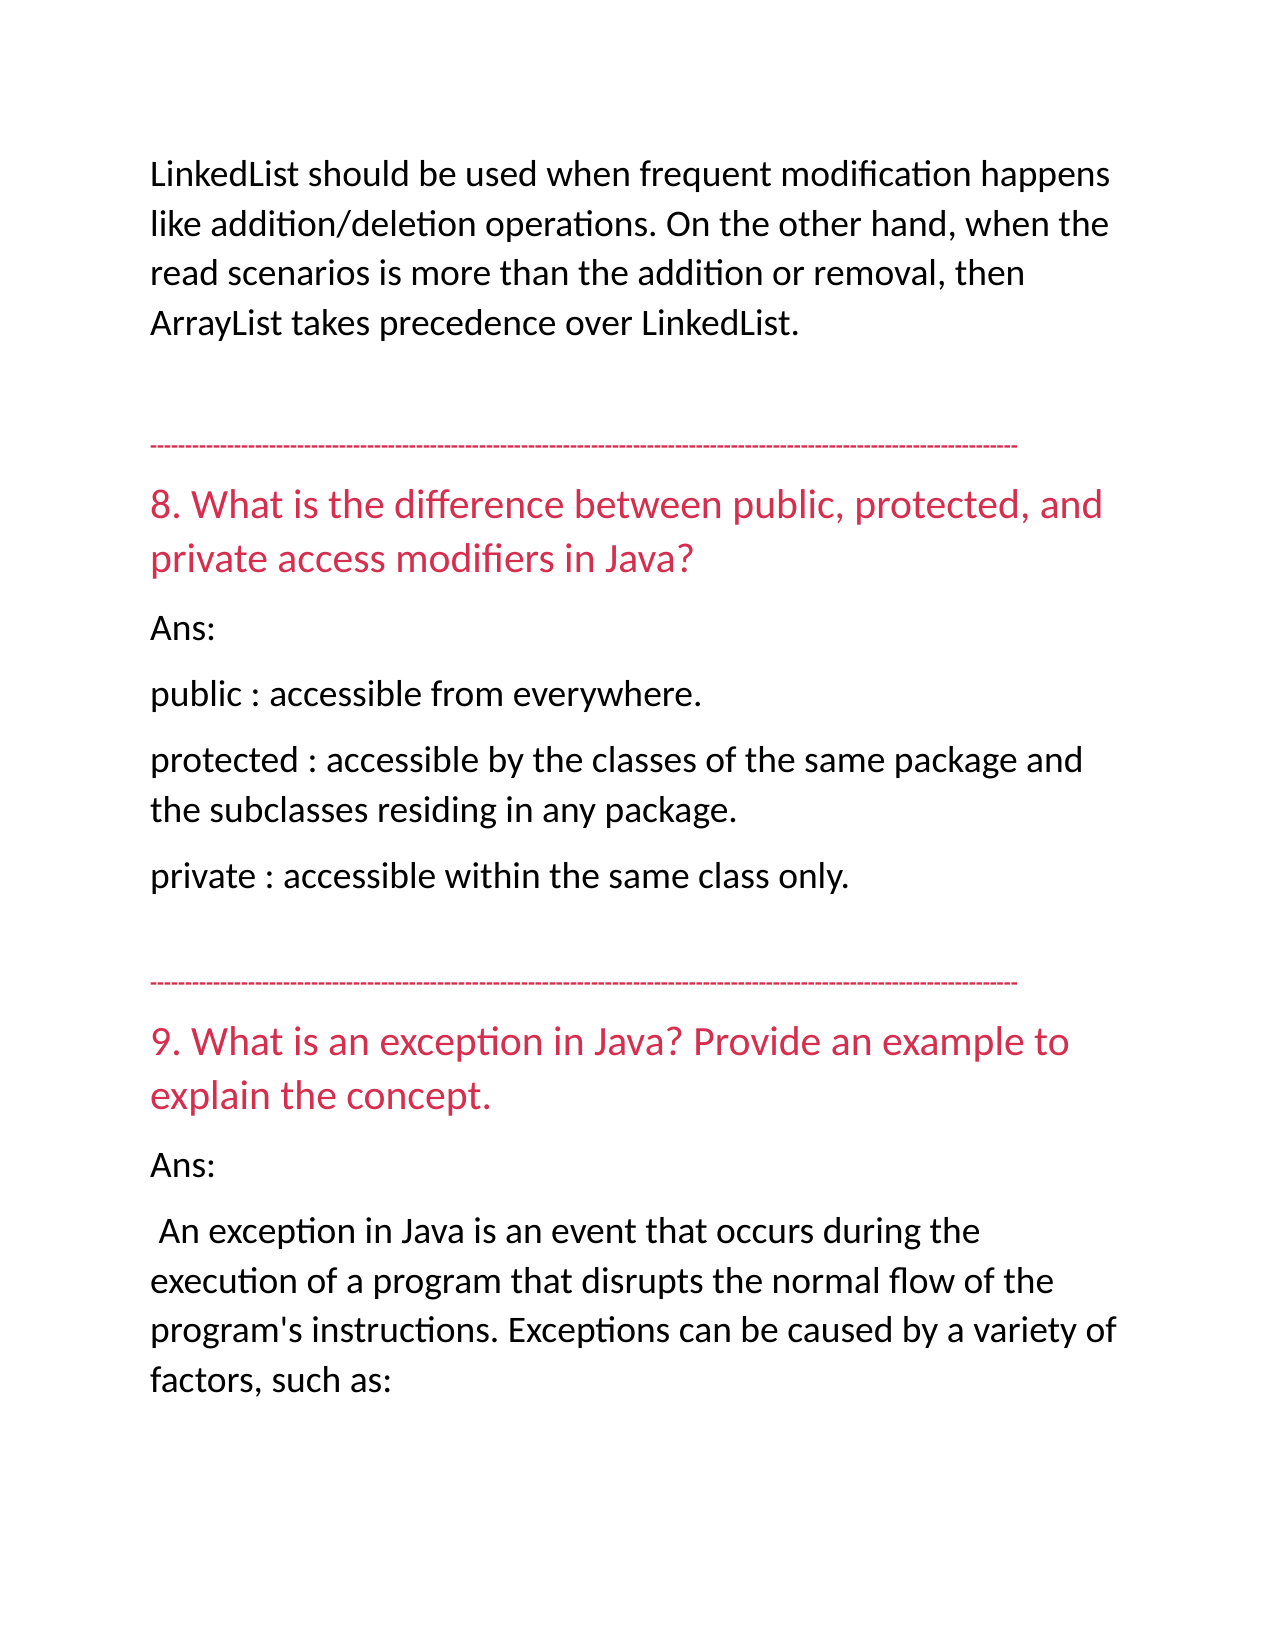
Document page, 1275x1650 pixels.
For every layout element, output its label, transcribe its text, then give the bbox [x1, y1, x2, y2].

text public : accessible from everywhere. [150, 670, 1125, 716]
text 8. What is the difference between public, protected, and private access modifiers in Java? [150, 478, 1125, 583]
text An exception in Java is an event that occurs during the execution of a program that disrupts the normal flow of the program's instructions. Exceptions can be caused by a variety of factors, such as: [150, 1207, 1125, 1401]
text Ans: [150, 604, 1125, 650]
text LinkedList should be used when frequent modification happens like addition/deletion operations. On the other hand, when the read scenarios is more than the addition or removal, then ArrayList takes precedence over LinkedList. [150, 150, 1125, 344]
text 9. What is an exception in Java? Provide an example to explain the concept. [150, 1014, 1125, 1120]
text ---------------------------------------------------------------------------------------------------------------------------- [150, 968, 1125, 996]
text private : accessible within the same class only. [150, 852, 1125, 947]
text protected : accessible by the classes of the same package and the subclasses residing in any package. [150, 736, 1125, 832]
text ---------------------------------------------------------------------------------------------------------------------------- [150, 431, 1125, 459]
text Ans: [150, 1141, 1125, 1187]
